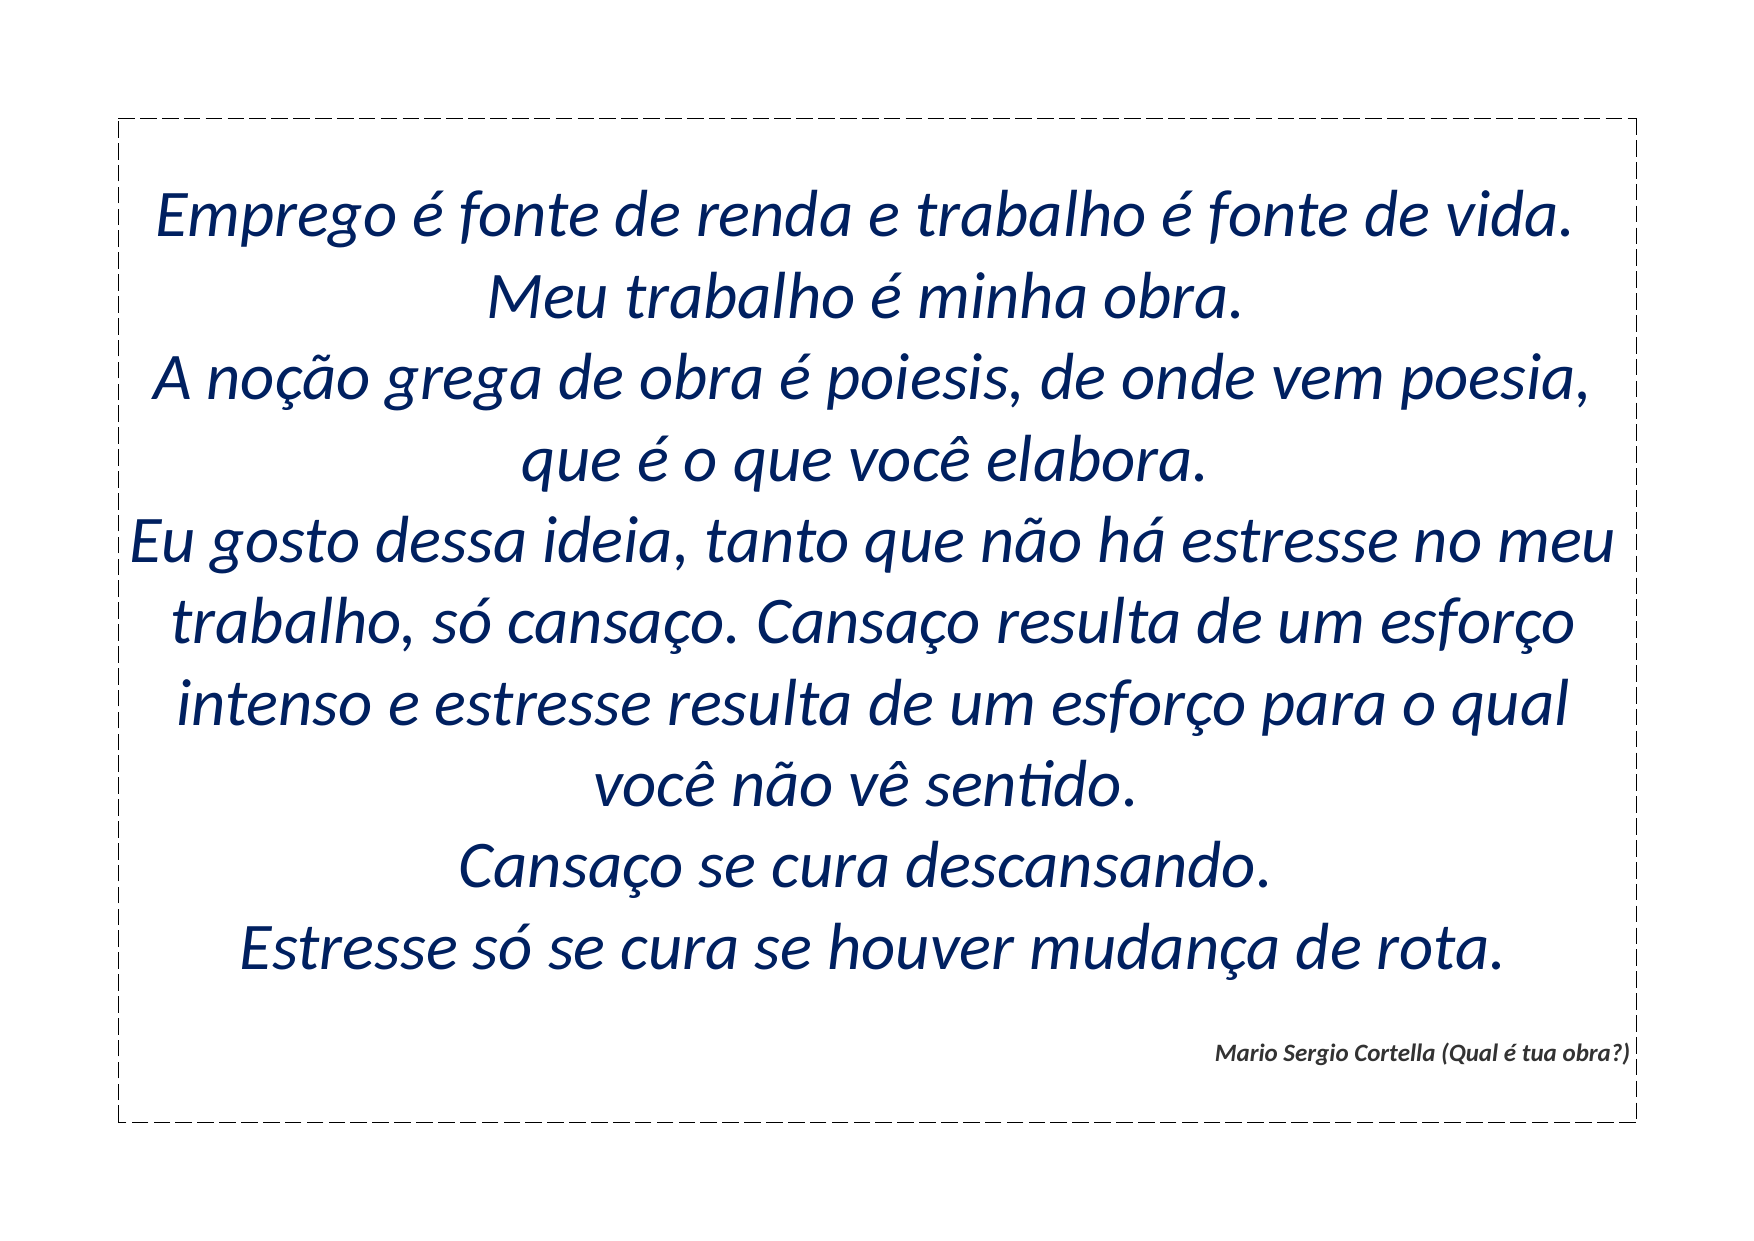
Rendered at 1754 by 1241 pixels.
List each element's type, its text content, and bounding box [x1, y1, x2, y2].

text Cansaço se cura descansando. [121, 823, 1633, 904]
text Meu trabalho é minha obra. [121, 253, 1633, 335]
text Eu gosto dessa ideia, tanto que não há estresse no meu trabalho, só cansaço. Cansaço resulta de um esforço intenso e estresse resulta de um esforço para o qual você não vê sentido. [121, 498, 1633, 823]
text Mario Sergio Cortella (Qual é tua obra?) [121, 1037, 1633, 1067]
text Emprego é fonte de renda e trabalho é fonte de vida. [121, 172, 1633, 253]
text A noção grega de obra é poiesis, de onde vem poesia, que é o que você elabora. [121, 335, 1633, 498]
text Estresse só se cura se houver mudança de rota. [121, 904, 1633, 986]
